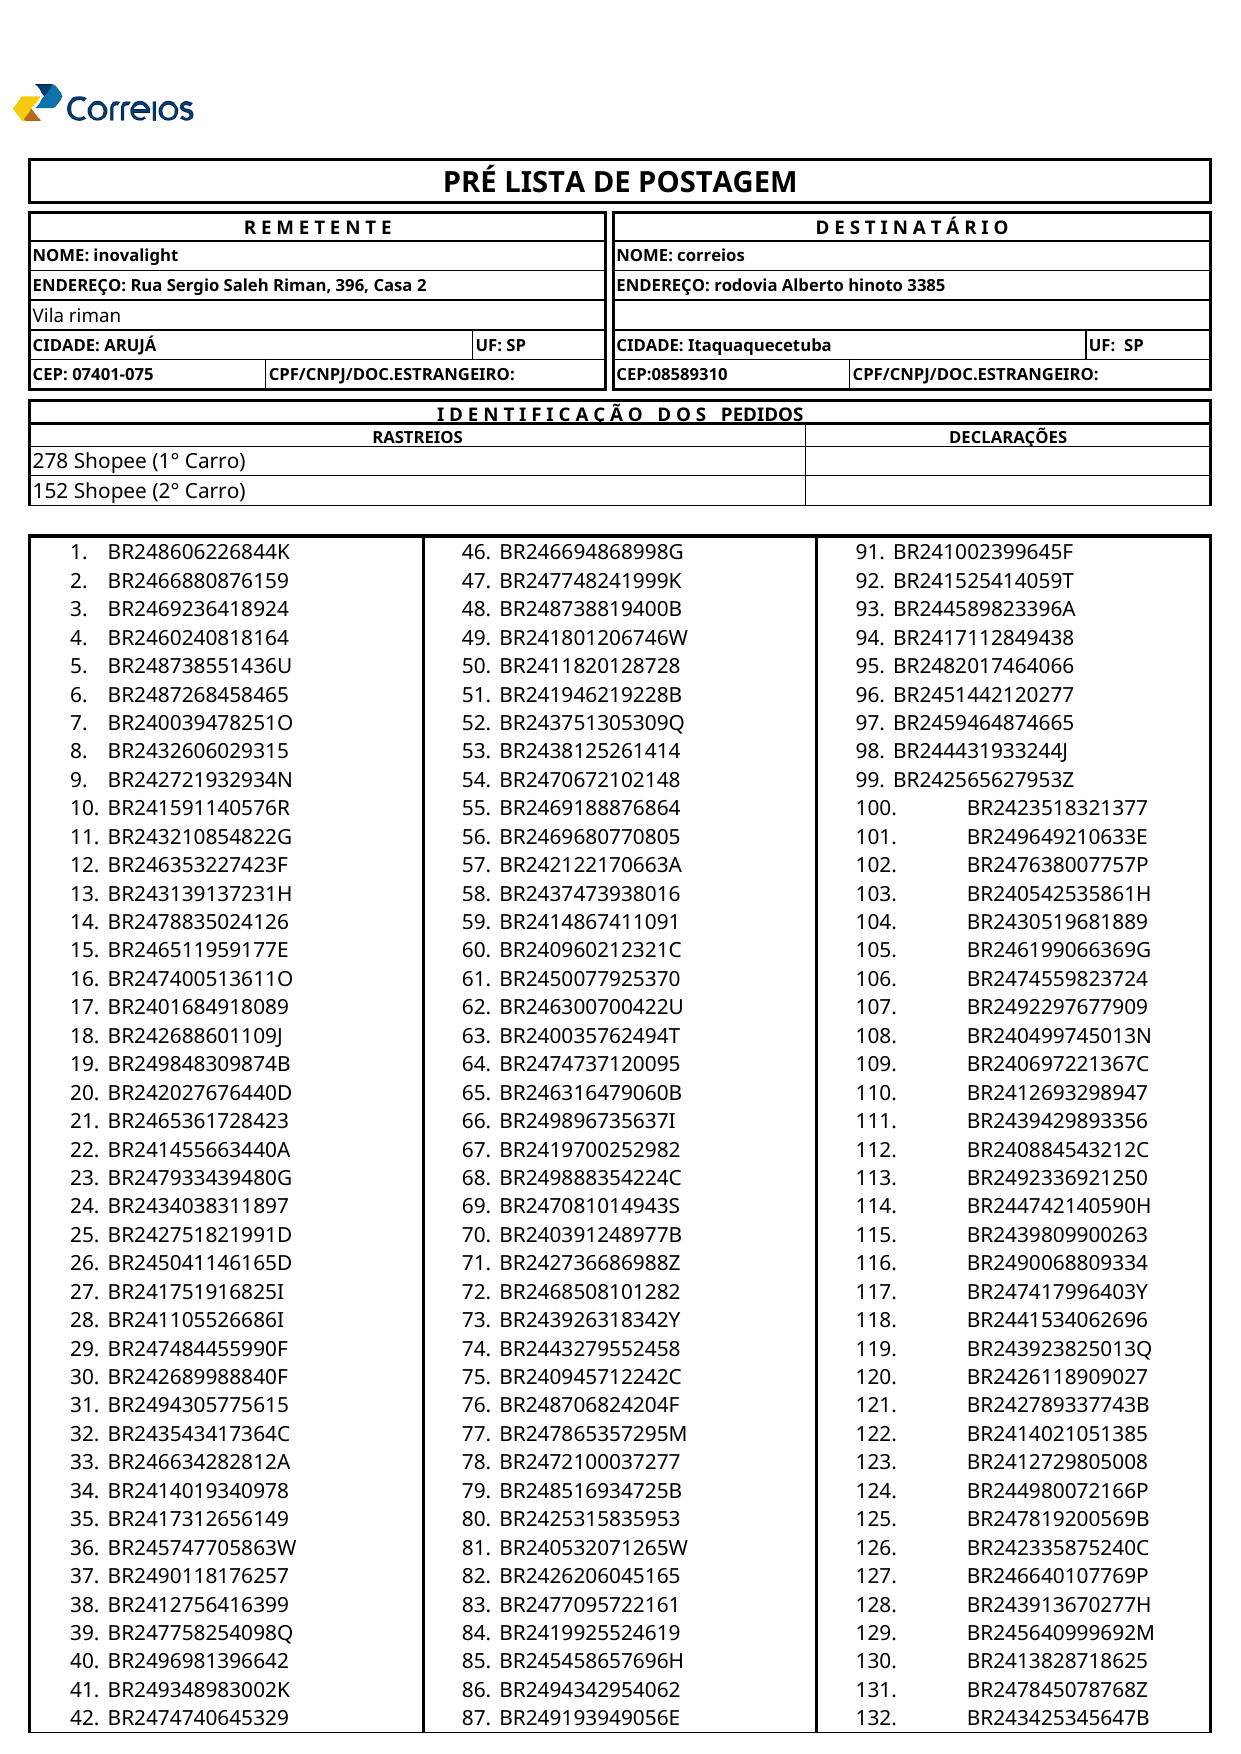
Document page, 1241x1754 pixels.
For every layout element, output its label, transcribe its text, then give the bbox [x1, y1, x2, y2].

table_cell [1058, 506, 1086, 534]
table_cell BR246694868998G BR247748241999K BR248738819400B BR241801206746W BR2411820128728 BR241946219228B BR243751305309Q BR2438125261414 BR2470672102148 BR2469188876864 BR2469680770805 BR242122170663A BR2437473938016 BR2414867411091 BR240960212321C BR2450077925370 BR246300700422U BR240035762494T BR2474737120095 BR246316479060B BR249896735637I BR2419700252982 BR249888354224C BR247081014943S BR240391248977B BR242736686988Z BR2468508101282 BR243926318342Y BR2443279552458 BR240945712242C BR248706824204F BR247865357295M BR2472100037277 BR248516934725B BR2425315835953 BR240532071265W BR2426206045165 BR2477095722161 BR2419925524619 BR245458657696H BR2494342954062 BR249193949056E BR2421478986768 BR249743425222X BR2476126027657 BR2448629222894 BR2480826065264 BR2438027904489 BR2409062119676 BR2487710902926 BR246238421630Z BR245694833012Q BR248911259379C BR2458538303033 BR247061361225W BR2427105506136 BR2499762979438 BR240006260215N BR244441425088A BR247606506626W BR2417860405631 BR2410136013520 BR242233732714R BR245360628058C BR2410411864513 BR244248097533D BR245374613565D BR2446032667534 BR242654042292C BR2415095290783 BR248578537428M BR2487500054426 BR245679317461A BR244689127120T BR2460479137936 BR246374644547M BR2467178188304 BR2444079352665 BR2480999529919 BR2483278888754 BR243545543985T BR2412525752179 BR2465949058935 BR2494342214166 BR249989014598D BR245877465114S BR243098459792L BR247752955239G BR244202179651A BR243693846148V BR243849225585X BR247666033825B BR245784472998B BR248756033784K BR245349813864H BR249907888330X BR249514230741Q BR248425503097C BR245262661897W BR2454189619244 BR244298172689Y BR2405504897599 BR242670241680M BR2425022607649 BR240883840099Z BR2457241905430 BR2458617136260 BR2453920681514 BR248079996806P BR2416193296837 BR2486448087828 BR241244338809A BR246957760211E BR2460094225524 BR246797168754C BR240587374463P BR2472411114605 BR2487216133424 BR241295319036G BR244157559882E BR243717964232D BR241246692682T BR240584374111A BR246417300995S BR242833833408D BR2451696491552 BR2498058043054 BR2421514655395 BR2409071243679 BR248287322449Y BR246404409252E BR249024932817B BR2451667054806 BR243041943332B BR2474157466265 BR240363353787U BR2413991731358 BR241308726789V BR2477144417024 BR2490758940179 BR2477967744450 BR241615397740H BR244730949989A BR2493456497796 BR240710535550Y BR2423597202051 BR247607148501G BR2423614617928 BR241559945825F BR247137960100R BR241874977071U [425, 538, 815, 1732]
table_cell RASTREIOS CONTEÚDO [31, 425, 805, 446]
table_cell NOME: inovalight [31, 242, 604, 269]
table_cell ENDEREÇO: rodovia Alberto hinoto 3385 [615, 271, 1209, 299]
table_cell 278 Shopee (1° Carro) [31, 447, 805, 475]
table_cell [229, 506, 357, 534]
table_cell D E S T I N A T Á R I O [615, 214, 1209, 240]
table_cell UF: SP [1087, 331, 1209, 359]
table_cell [370, 506, 400, 534]
table_cell Vila riman [31, 301, 604, 329]
table_cell [1086, 506, 1211, 534]
table_cell [200, 506, 208, 534]
table_cell I D E N T I F I C A Ç Ã O D O S PEDIDOS [31, 402, 1209, 422]
table_cell [67, 506, 200, 534]
table_cell BR241002399645F BR241525414059T BR244589823396A BR2417112849438 BR2482017464066 BR2451442120277 BR2459464874665 BR244431933244J BR242565627953Z BR2423518321377 BR249649210633E BR247638007757P BR240542535861H BR2430519681889 BR246199066369G BR2474559823724 BR2492297677909 BR240499745013N BR240697221367C BR2412693298947 BR2439429893356 BR240884543212C BR2492336921250 BR244742140590H BR2439809900263 BR2490068809334 BR247417996403Y BR2441534062696 BR243923825013Q BR2426118909027 BR242789337743B BR2414021051385 BR2412729805008 BR244980072166P BR247819200569B BR242335875240C BR246640107769P BR243913670277H BR245640999692M BR2413828718625 BR247845078768Z BR243425345647B BR242355837726F BR249105523936C BR240126963689L BR245047315495W BR240692661129C BR2459023805018 BR243031491280I BR2403483296590 BR245425438434V BR2449387859529 BR249842533571C BR240598579390C BR244211147554V BR241365021898R BR248567315732A BR247852946858F BR247272162137R BR2430450472261 BR2430661071096 BR242421668459U BR240888379746Y BR245415033724T BR240685265239Q BR246509115016I BR243234174227U BR2400323134076 BR241164292650I BR2423518321377 BR243271536890Q BR249854954053R BR248195409885J BR2429159792705 BR243046802429D BR2464451107617 BR241186359196D BR2475648986682 BR243793016531C BR2446049012741 BR246061616433B BR245101317592F BR249439662917U BR242124558605N BR248105949981P BR242445305306Q BR2432016893510 BR248791155753K BR243815291004G BR2474718611717 BR241386985486Q BR247116317726O BR2484793356546 BR248473407306J BR244375148181X BR2450086132036 BR242169416638B BR2458959118048 BR249191678286F BR2412794468048 BR243404280318L BR2409264223925 BR2423673212819 BR249084218732N BR2496689158660 BR241841816325A BR2429563444166 BR244805125033V BR2421188290083 BR242333496596C [818, 538, 1209, 1732]
table_cell [357, 506, 370, 534]
table_cell [30, 388, 1211, 399]
table_cell CIDADE: ARUJÁ [31, 331, 472, 359]
table_cell 152 Shopee (2° Carro) [31, 476, 805, 505]
table_cell [30, 204, 605, 211]
table_cell [605, 204, 613, 211]
table_cell [615, 301, 1209, 329]
table_cell [607, 211, 612, 388]
table_cell [806, 447, 1209, 475]
table_cell [30, 506, 67, 534]
table_cell BR248606226844K BR2466880876159 BR2469236418924 BR2460240818164 BR248738551436U BR2487268458465 BR240039478251O BR2432606029315 BR242721932934N BR241591140576R BR243210854822G BR246353227423F BR243139137231H BR2478835024126 BR246511959177E BR247400513611O BR2401684918089 BR242688601109J BR249848309874B BR242027676440D BR2465361728423 BR241455663440A BR247933439480G BR2434038311897 BR242751821991D BR245041146165D BR241751916825I BR241105526686I BR247484455990F BR242689988840F BR2494305775615 BR243543417364C BR246634282812A BR2414019340978 BR2417312656149 BR245747705863W BR2490118176257 BR2412756416399 BR247758254098Q BR2496981396642 BR249348983002K BR2474740645329 BR242678469557O BR244374757584J BR243446937001 BR244311826465E BR244948750323B BR2415524489476 BR249878443520O BR2434260904617 BR243285619038I BR246560650108X BR247862573943V BR246171848573B BR249030423835A BR242945490146A BR244918009062Y BR249046844871P BR246075644255B BR245214331850Z BR247387156768X BR247572513820K BR242197527164M BR2421496787452 BR2498150730347 BR2470155939093 BR245017342018I BR242719596250V BR245117512381R BR242574770382A BR246723952450A BR245456308565T BR2475313177426 BR244961858872J BR244982789364L BR247196726285Z R248810492356C BR242131240946T BR241044920869A BR242676049950N BR2450679409591 BR243543996804W BR2424756928595 BR241612240676Y BR249073835400D BR2415733250243 BR241750400013R BR2421066585178 BR2415843930152 BR240867439280Y BR244245577508U BR2487239344637 BR2405054327898 BR241553343773M BR243340271944Z BR247161978755S BR2402780734533 BR247030552413M BR248912534535Q BR2488538962071 BR242561192121P BR242964295302Q BR243433501619I BR2476324104546 BR2449968549989 BR2435219793292 BR247887223119A BR242340273728N BR2448629222894 BR2480826065264 BR249342101215E BR240955601071S BR241575826959C BR2494316838627 BR245747449775S BR245155770535U BR2468619468508 BR244880005694E BR244477209751Y BR2408590485678 BR241365264787E BR247484493488C BR243355243485V BR248745357659B BR2479376937282 BR2423844773325 BR246406011128K BR247528371096D BR2411856870129 BR2474479749951 BR245603429765A BR246315199028A BR2421010492739 BR244435522765B BR243809166061B BR246222175495B BR247000288473X BR242656445507M BR249626380309F BR240963289748A BR2433609073955 BR243044818500A BR2470474829541 BR241886513849C BR245806751785X BR240513169408N BR244786420492I BR246893358045Y BR246074418996A BR242717653655U BR242550841539V BR2456776984957 BR244266992063A BR2485201050694 BR243228491981R BR2457594935024 BR243324011704Q BR243185315478B BR241572229945T BR242575715546C BR2460803837936 BR2476359626772 BR2473416306207 BR2476515379301 BR246594759428S BR2452583422429 BR241532930703D BR240449073573Z BR245340605962J [31, 538, 422, 1732]
table_cell [805, 506, 849, 534]
table_cell [400, 506, 444, 534]
table_cell [806, 476, 1209, 505]
table_cell [680, 506, 805, 534]
table_cell CEP:08589310 [615, 360, 849, 388]
table_cell [653, 506, 680, 534]
table_cell CEP: 07401-075 [31, 360, 265, 388]
table_cell [444, 506, 653, 534]
table_cell CPF/CNPJ/DOC.ESTRANGEIRO: [850, 360, 1209, 388]
table_cell UF: SP [473, 331, 604, 359]
table_cell ENDEREÇO: Rua Sergio Saleh Riman, 396, Casa 2 [31, 271, 604, 299]
table_cell CIDADE: Itaquaquecetuba [615, 331, 1085, 359]
table_cell [208, 506, 229, 534]
table_cell NOME: correios [615, 242, 1209, 269]
table_cell DECLARAÇÕES VALOR [806, 425, 1209, 446]
table_cell R E M E T E N T E [31, 214, 604, 240]
table_cell CPF/CNPJ/DOC.ESTRANGEIRO: [266, 360, 604, 388]
table_header PRÉ LISTA DE POSTAGEM [205, 161, 1209, 201]
table_cell [850, 506, 1058, 534]
table_cell [613, 204, 1211, 211]
